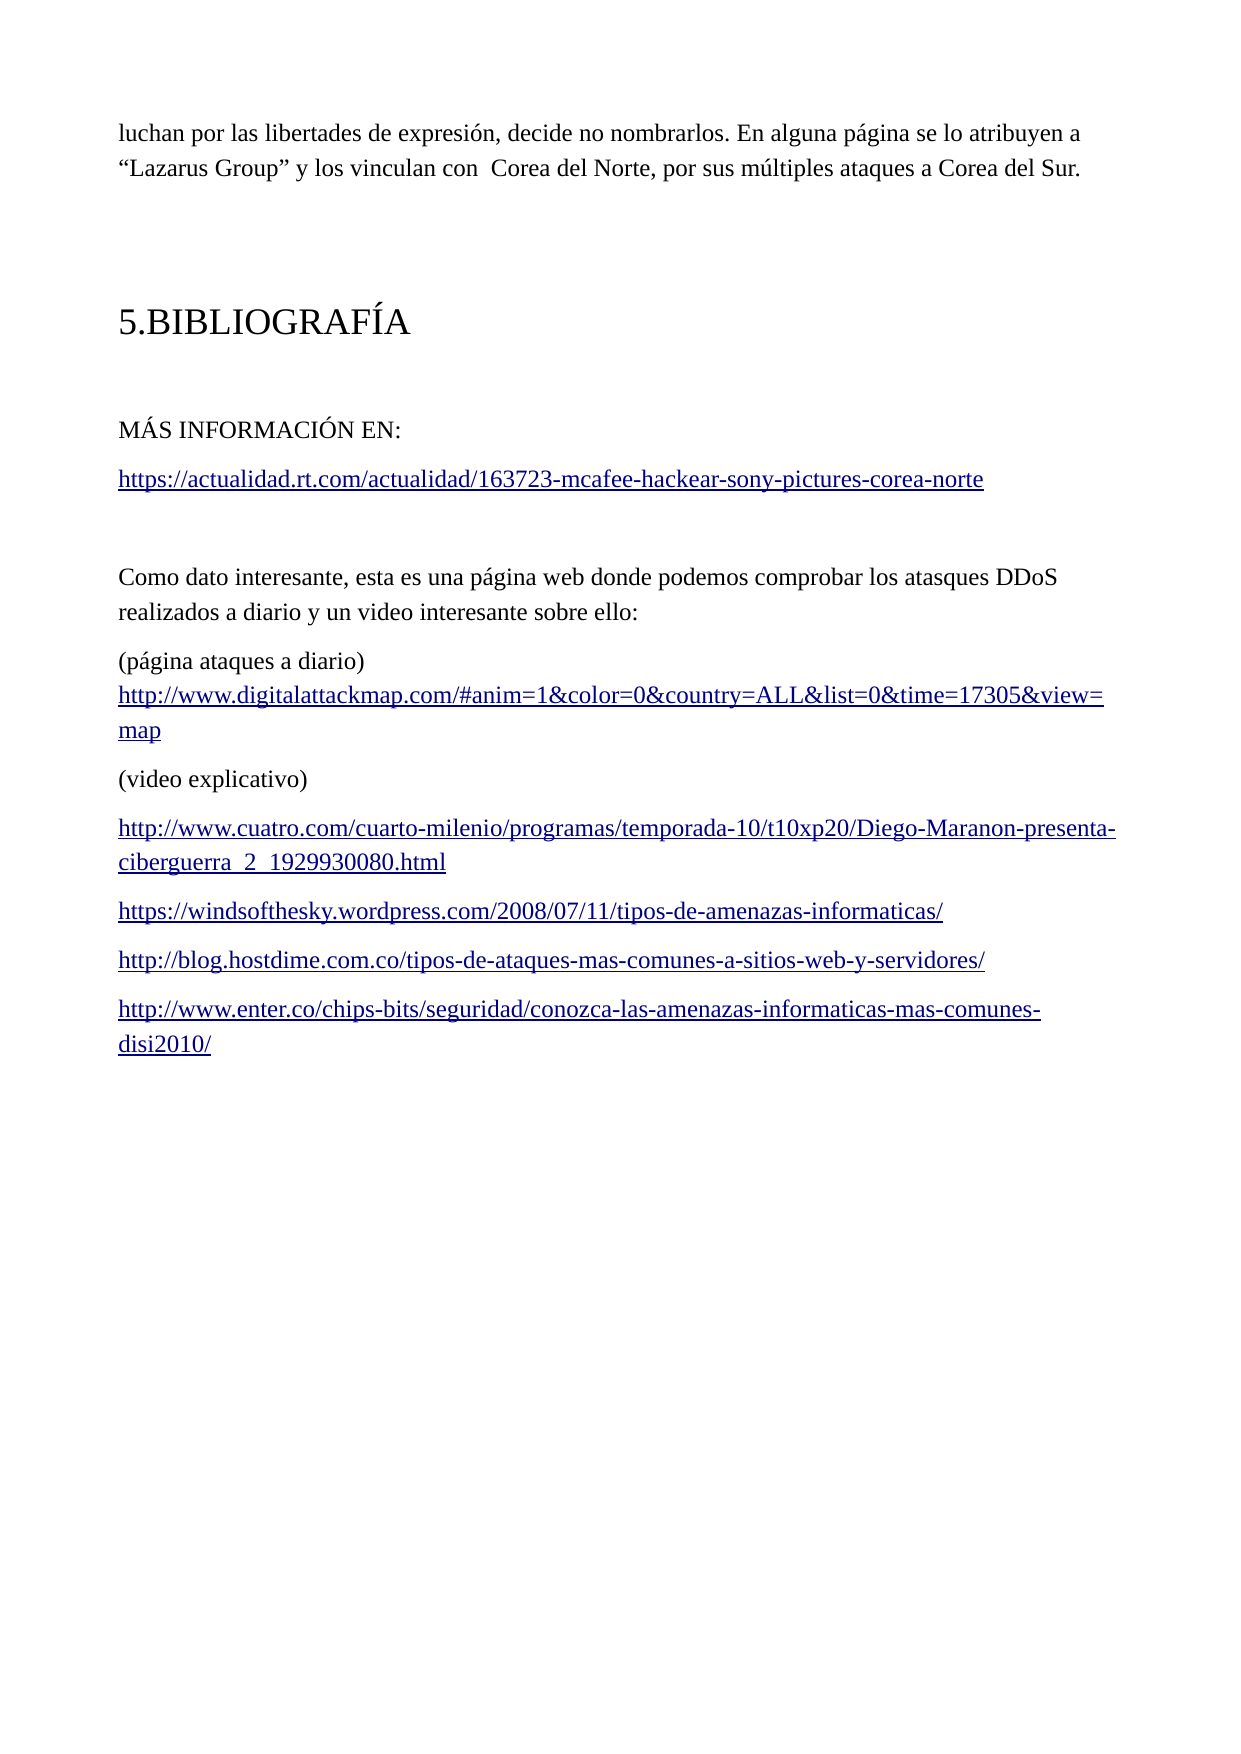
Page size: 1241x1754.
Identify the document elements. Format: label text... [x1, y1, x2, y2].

text http://www.enter.co/chips-bits/seguridad/conozca-las-amenazas-informaticas-mas-comunes-disi2010/ [118, 994, 1122, 1058]
text luchan por las libertades de expresión, decide no nombrarlos. En alguna página se lo atribuyen a “Lazarus Group” y los vinculan con Corea del Norte, por sus múltiples ataques a Corea del Sur. [118, 118, 1122, 181]
text https://actualidad.rt.com/actualidad/163723-mcafee-hackear-sony-pictures-corea-norte [118, 464, 1122, 493]
text http://blog.hostdime.com.co/tipos-de-ataques-mas-comunes-a-sitios-web-y-servidores/ [118, 946, 1122, 974]
text (página ataques a diario) http://www.digitalattackmap.com/#anim=1&color=0&country=ALL&list=0&time=17305&view=map [118, 646, 1122, 743]
text 5.BIBLIOGRAFÍA [118, 300, 1122, 343]
text Como dato interesante, esta es una página web donde podemos comprobar los atasques DDoS realizados a diario y un video interesante sobre ello: [118, 562, 1122, 626]
text (video explicativo) [118, 764, 1122, 793]
text MÁS INFORMACIÓN EN: [118, 415, 1122, 444]
text https://windsofthesky.wordpress.com/2008/07/11/tipos-de-amenazas-informaticas/ [118, 896, 1122, 925]
text http://www.cuatro.com/cuarto-milenio/programas/temporada-10/t10xp20/Diego-Maranon-presenta-ciberguerra_2_1929930080.html [118, 813, 1122, 876]
